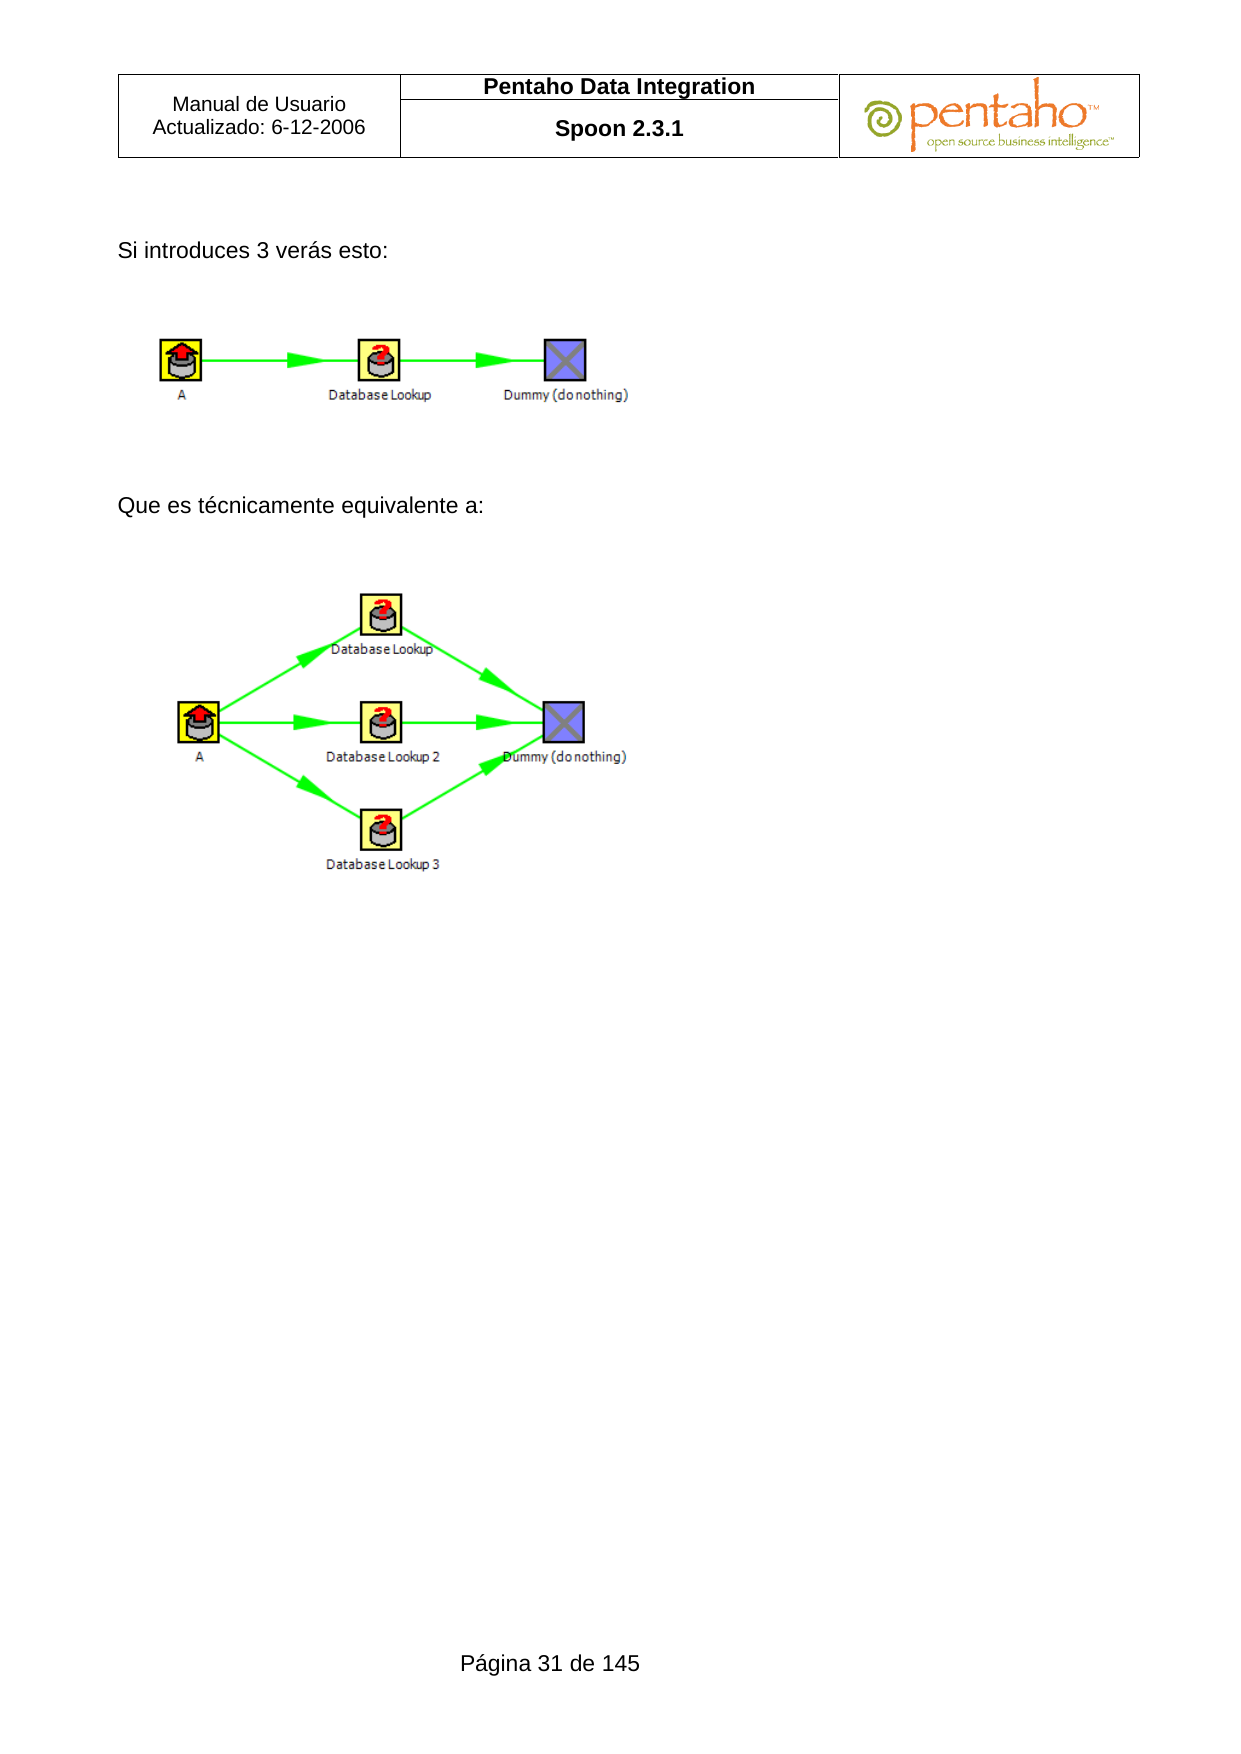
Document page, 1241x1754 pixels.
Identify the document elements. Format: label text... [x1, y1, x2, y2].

picture [117, 289, 668, 463]
text Que es técnicamente equivalente a: [117, 493, 1137, 519]
text Si introduces 3 verás esto: [117, 238, 1137, 264]
picture [117, 544, 666, 932]
